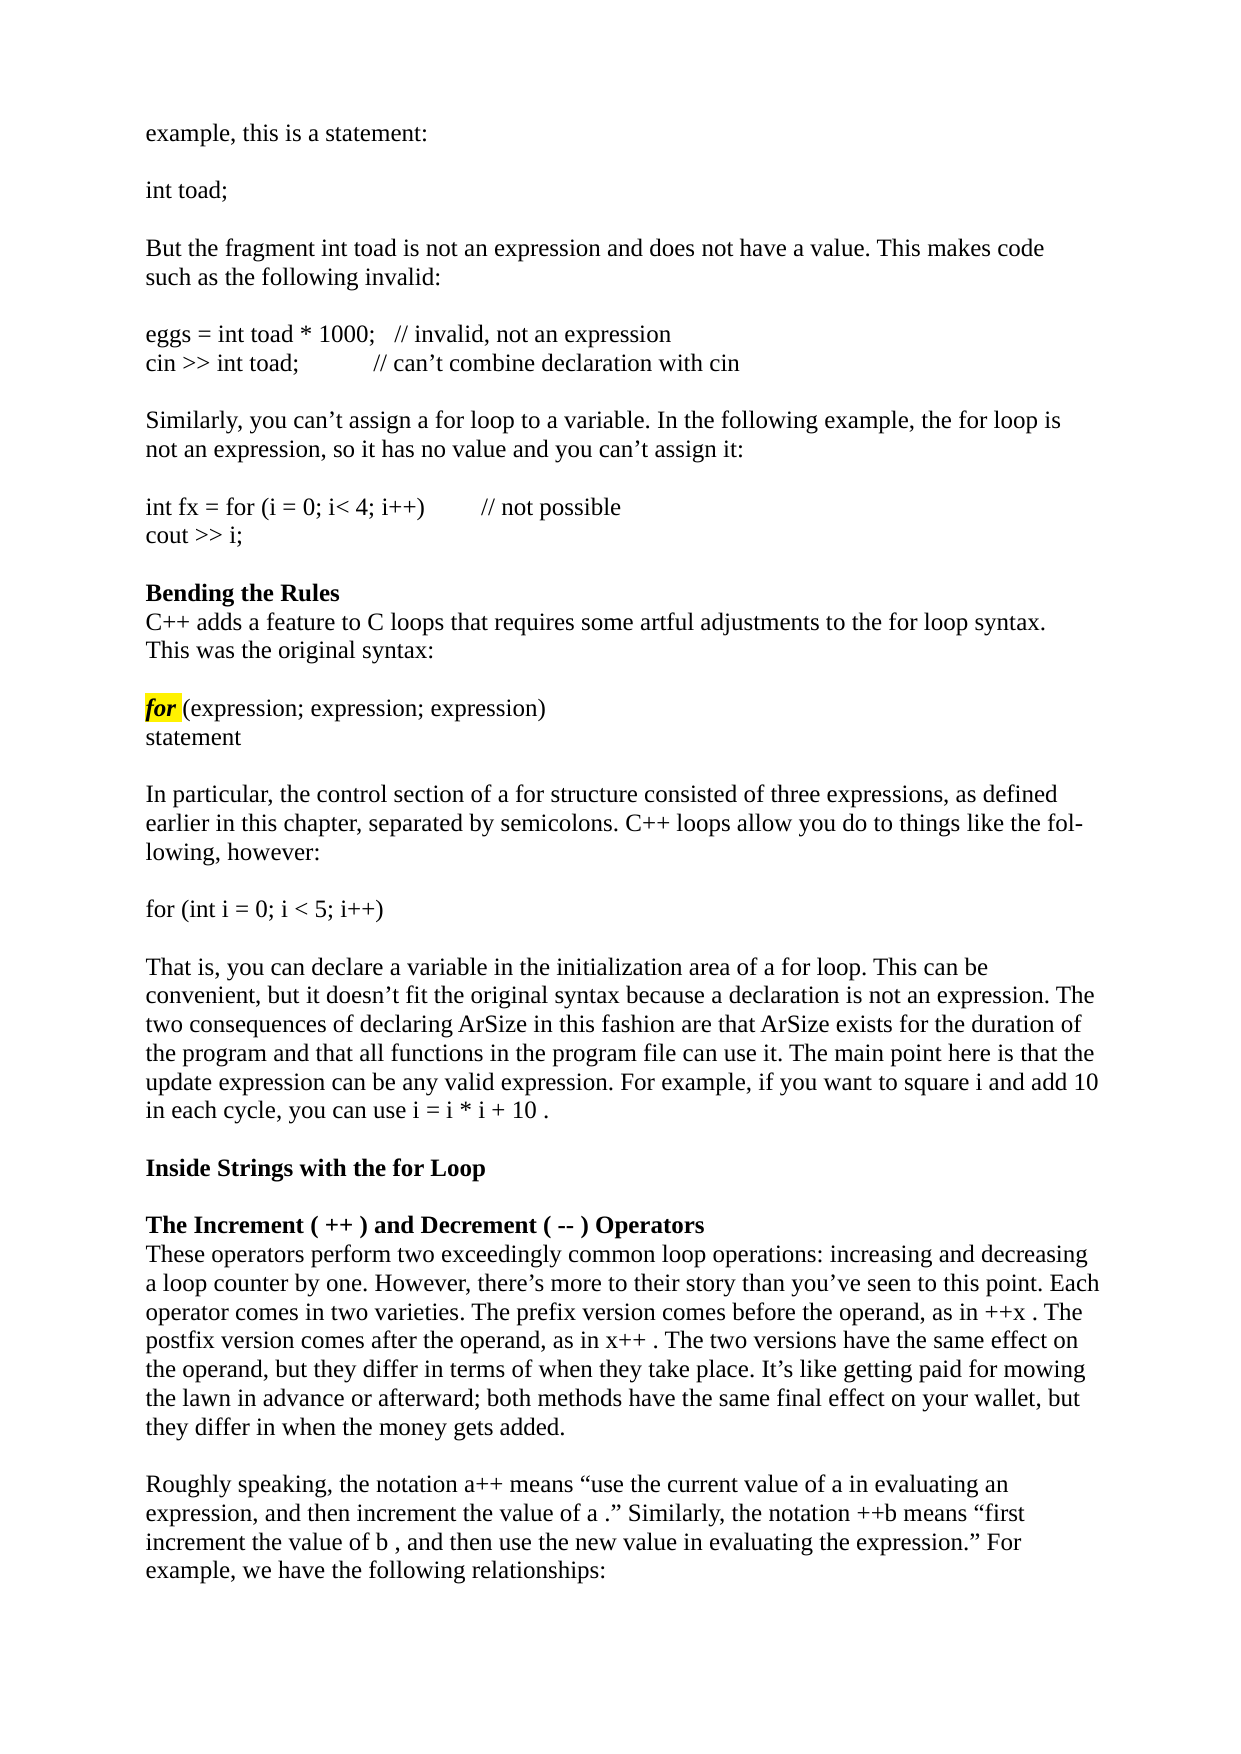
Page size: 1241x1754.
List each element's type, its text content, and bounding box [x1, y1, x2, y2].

text eggs = int toad * 1000; // invalid, not an expression [145, 319, 1102, 348]
text That is, you can declare a variable in the initialization area of a for loop. This can be convenient, but it doesn’t fit the original syntax because a declaration is not an expression. The two consequences of declaring ArSize in this fashion are that ArSize exists for the duration of the program and that all functions in the program file can use it. The main point here is that the update expression can be any valid expression. For example, if you want to square i and add 10 in each cycle, you can use i = i * i + 10 . [145, 952, 1102, 1124]
text But the fragment int toad is not an expression and does not have a value. This makes code [145, 233, 1102, 262]
text statement [145, 722, 1102, 751]
text In particular, the control section of a for structure consisted of three expressions, as defined [145, 779, 1102, 808]
text for (expression; expression; expression) [145, 693, 1102, 722]
text earlier in this chapter, separated by semicolons. C++ loops allow you do to things like the fol- [145, 808, 1102, 837]
text Inside Strings with the for Loop [145, 1153, 1102, 1182]
text example, this is a statement: [145, 118, 1102, 147]
text Roughly speaking, the notation a++ means “use the current value of a in evaluating an expression, and then increment the value of a .” Similarly, the notation ++b means “first increment the value of b , and then use the new value in evaluating the expression.” For example, we have the following relationships: [145, 1469, 1102, 1584]
text such as the following invalid: [145, 262, 1102, 291]
text lowing, however: [145, 837, 1102, 866]
text Bending the Rules [145, 578, 1102, 607]
text int fx = for (i = 0; i< 4; i++) // not possible [145, 492, 1102, 521]
text cout >> i; [145, 521, 1102, 549]
text for (int i = 0; i < 5; i++) [145, 894, 1102, 923]
text cin >> int toad; // can’t combine declaration with cin [145, 348, 1102, 377]
text not an expression, so it has no value and you can’t assign it: [145, 434, 1102, 463]
text int toad; [145, 176, 1102, 204]
text These operators perform two exceedingly common loop operations: increasing and decreasing a loop counter by one. However, there’s more to their story than you’ve seen to this point. Each operator comes in two varieties. The prefix version comes before the operand, as in ++x . The postfix version comes after the operand, as in x++ . The two versions have the same effect on the operand, but they differ in terms of when they take place. It’s like getting paid for mowing the lawn in advance or afterward; both methods have the same final effect on your wallet, but they differ in when the money gets added. [145, 1239, 1102, 1441]
text This was the original syntax: [145, 636, 1102, 664]
text Similarly, you can’t assign a for loop to a variable. In the following example, the for loop is [145, 406, 1102, 434]
text C++ adds a feature to C loops that requires some artful adjustments to the for loop syntax. [145, 607, 1102, 636]
text The Increment ( ++ ) and Decrement ( -- ) Operators [145, 1211, 1102, 1239]
